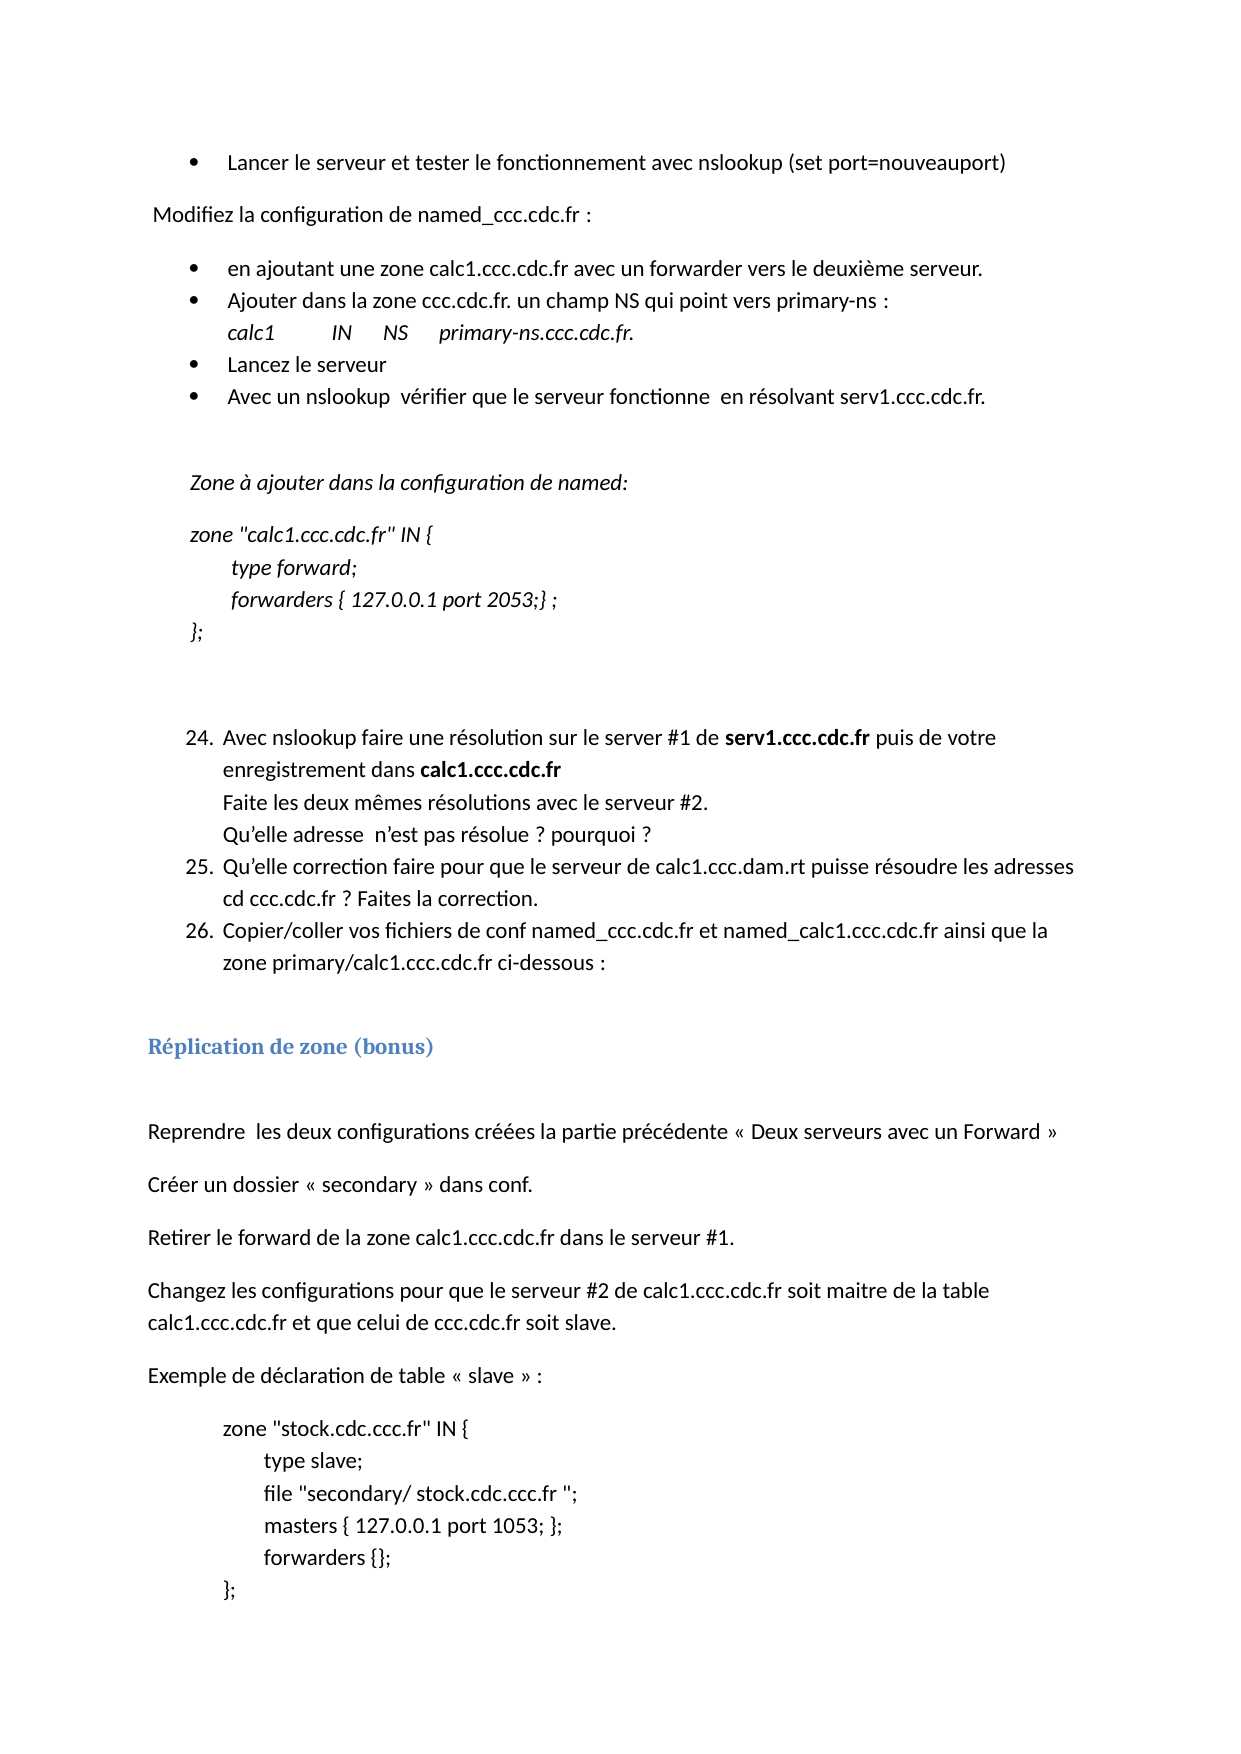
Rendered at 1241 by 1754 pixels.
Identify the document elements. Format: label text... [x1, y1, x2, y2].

list type slave; [223, 1446, 1093, 1474]
text Zone à ajouter dans la configuration de named: [190, 468, 1093, 496]
list zone "stock.cdc.ccc.fr" IN { [223, 1414, 1093, 1442]
text Retirer le forward de la zone calc1.ccc.cdc.fr dans le serveur #1. [148, 1223, 1093, 1251]
list Ajouter dans la zone ccc.cdc.fr. un champ NS qui point vers primary-ns : calc1 IN NS primary-ns.ccc.cdc.fr. [190, 286, 1093, 346]
list file "secondary/ stock.cdc.ccc.fr "; [223, 1479, 1093, 1507]
text Reprendre les deux configurations créées la partie précédente « Deux serveurs avec un Forward » [148, 1117, 1093, 1145]
text zone "calc1.ccc.cdc.fr" IN { type forward; forwarders { 127.0.0.1 port 2053;} ; }; [190, 521, 1093, 645]
list Qu’elle correction faire pour que le serveur de calc1.ccc.dam.rt puisse résoudre les adresses cd ccc.cdc.fr ? Faites la correction. [185, 852, 1093, 912]
text Exemple de déclaration de table « slave » : [148, 1361, 1093, 1389]
text Changez les configurations pour que le serveur #2 de calc1.ccc.cdc.fr soit maitre de la table calc1.ccc.cdc.fr et que celui de ccc.cdc.fr soit slave. [148, 1276, 1093, 1336]
list }; [223, 1575, 1093, 1603]
text Créer un dossier « secondary » dans conf. [148, 1170, 1093, 1198]
list Lancez le serveur [190, 350, 1093, 378]
subtitle Réplication de zone (bonus) [148, 1034, 1093, 1060]
list masters { 127.0.0.1 port 1053; }; [223, 1511, 1093, 1539]
list Lancer le serveur et tester le fonctionnement avec nslookup (set port=nouveauport) [190, 148, 1093, 176]
list en ajoutant une zone calc1.ccc.cdc.fr avec un forwarder vers le deuxième serveur. [190, 254, 1093, 282]
list Avec un nslookup vérifier que le serveur fonctionne en résolvant serv1.ccc.cdc.fr. [190, 382, 1093, 410]
list Avec nslookup faire une résolution sur le server #1 de serv1.ccc.cdc.fr puis de votre enregistrement dans calc1.ccc.cdc.fr Faite les deux mêmes résolutions avec le serveur #2. Qu’elle adresse n’est pas résolue ? pourquoi ? [185, 723, 1093, 848]
text Modifiez la configuration de named_ccc.cdc.fr : [152, 201, 1093, 229]
list Copier/coller vos fichiers de conf named_ccc.cdc.fr et named_calc1.ccc.cdc.fr ainsi que la zone primary/calc1.ccc.cdc.fr ci-dessous : [185, 916, 1093, 977]
list forwarders {}; [223, 1543, 1093, 1571]
